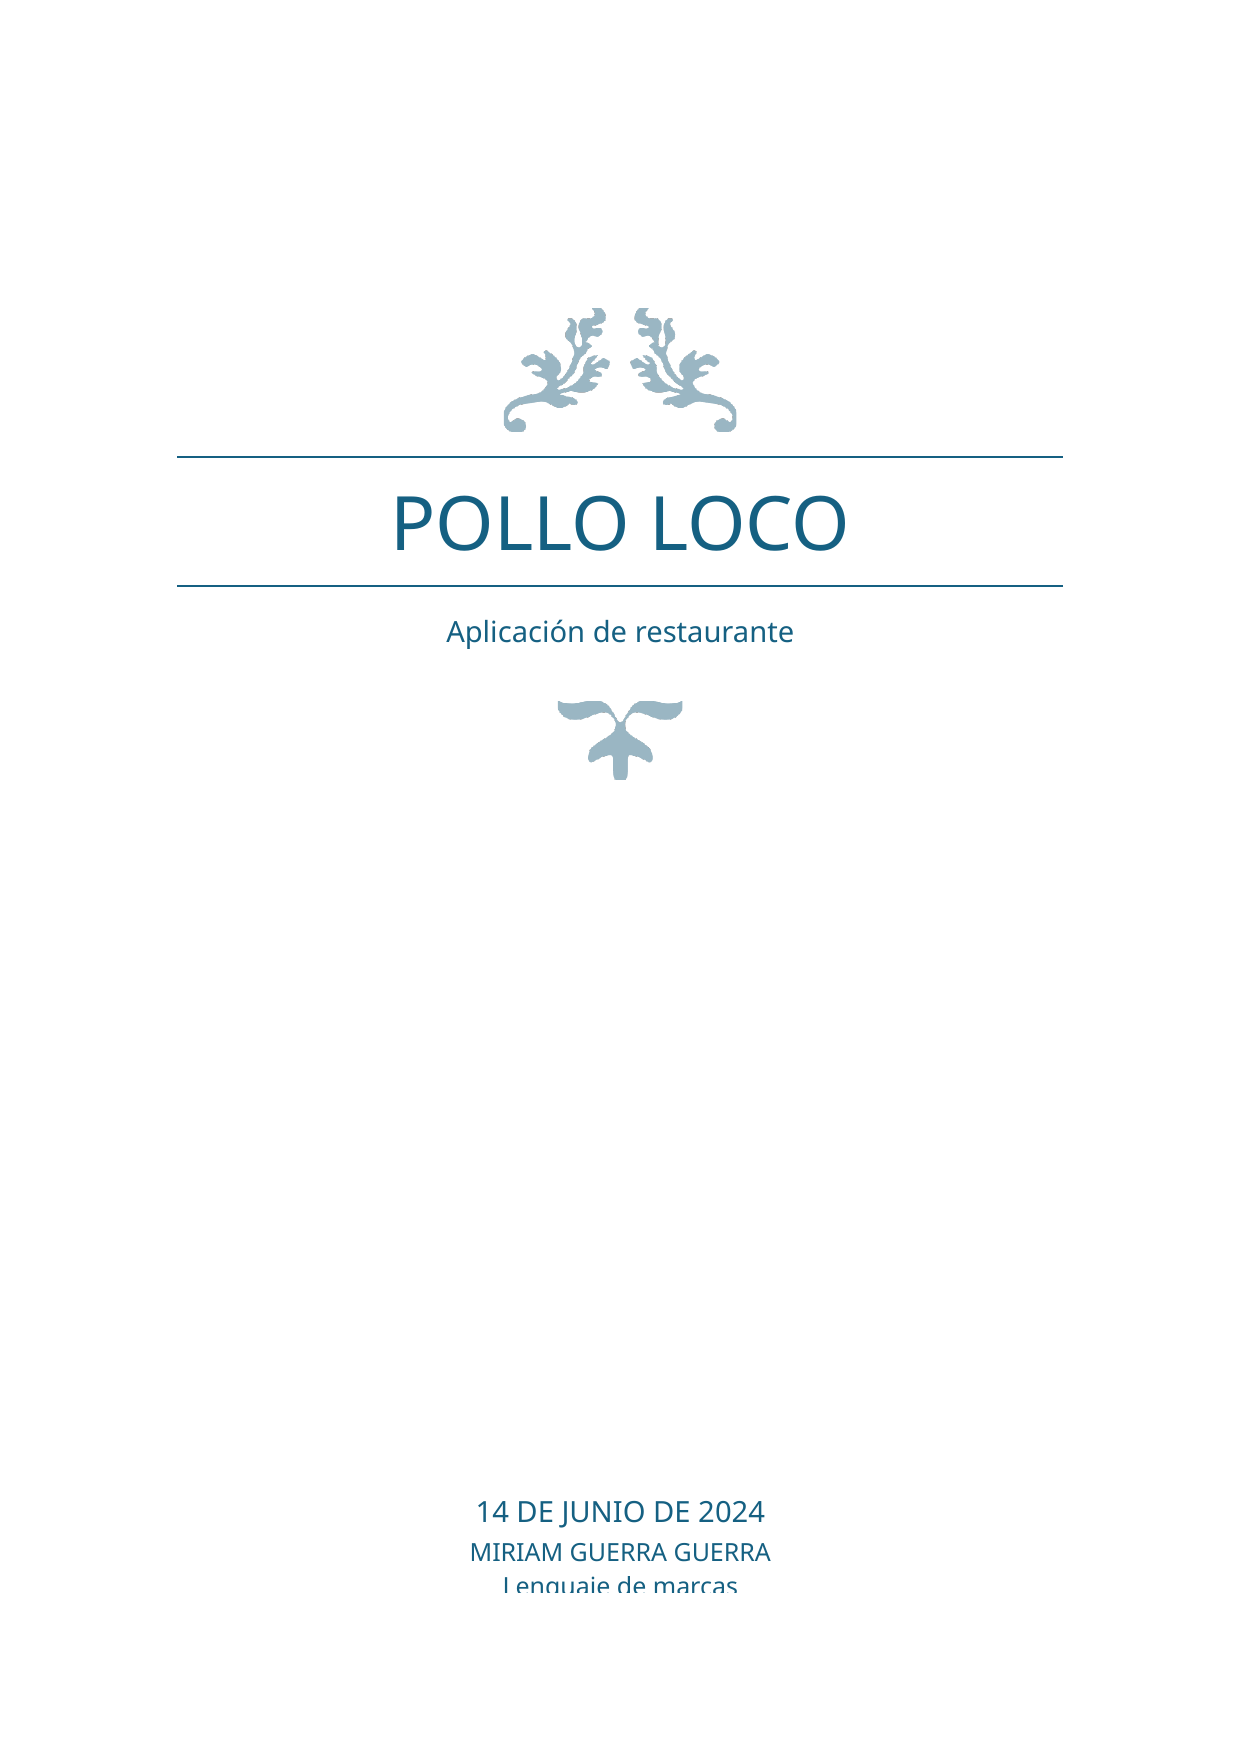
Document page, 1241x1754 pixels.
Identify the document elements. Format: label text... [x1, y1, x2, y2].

text Pollo loco [177, 458, 1063, 585]
text Lenguaje de marcas [177, 1569, 1063, 1593]
text 14 de junio de 2024 [177, 1491, 1063, 1531]
text Miriam guerra guerra [177, 1535, 1063, 1569]
text Aplicación de restaurante [177, 612, 1063, 651]
